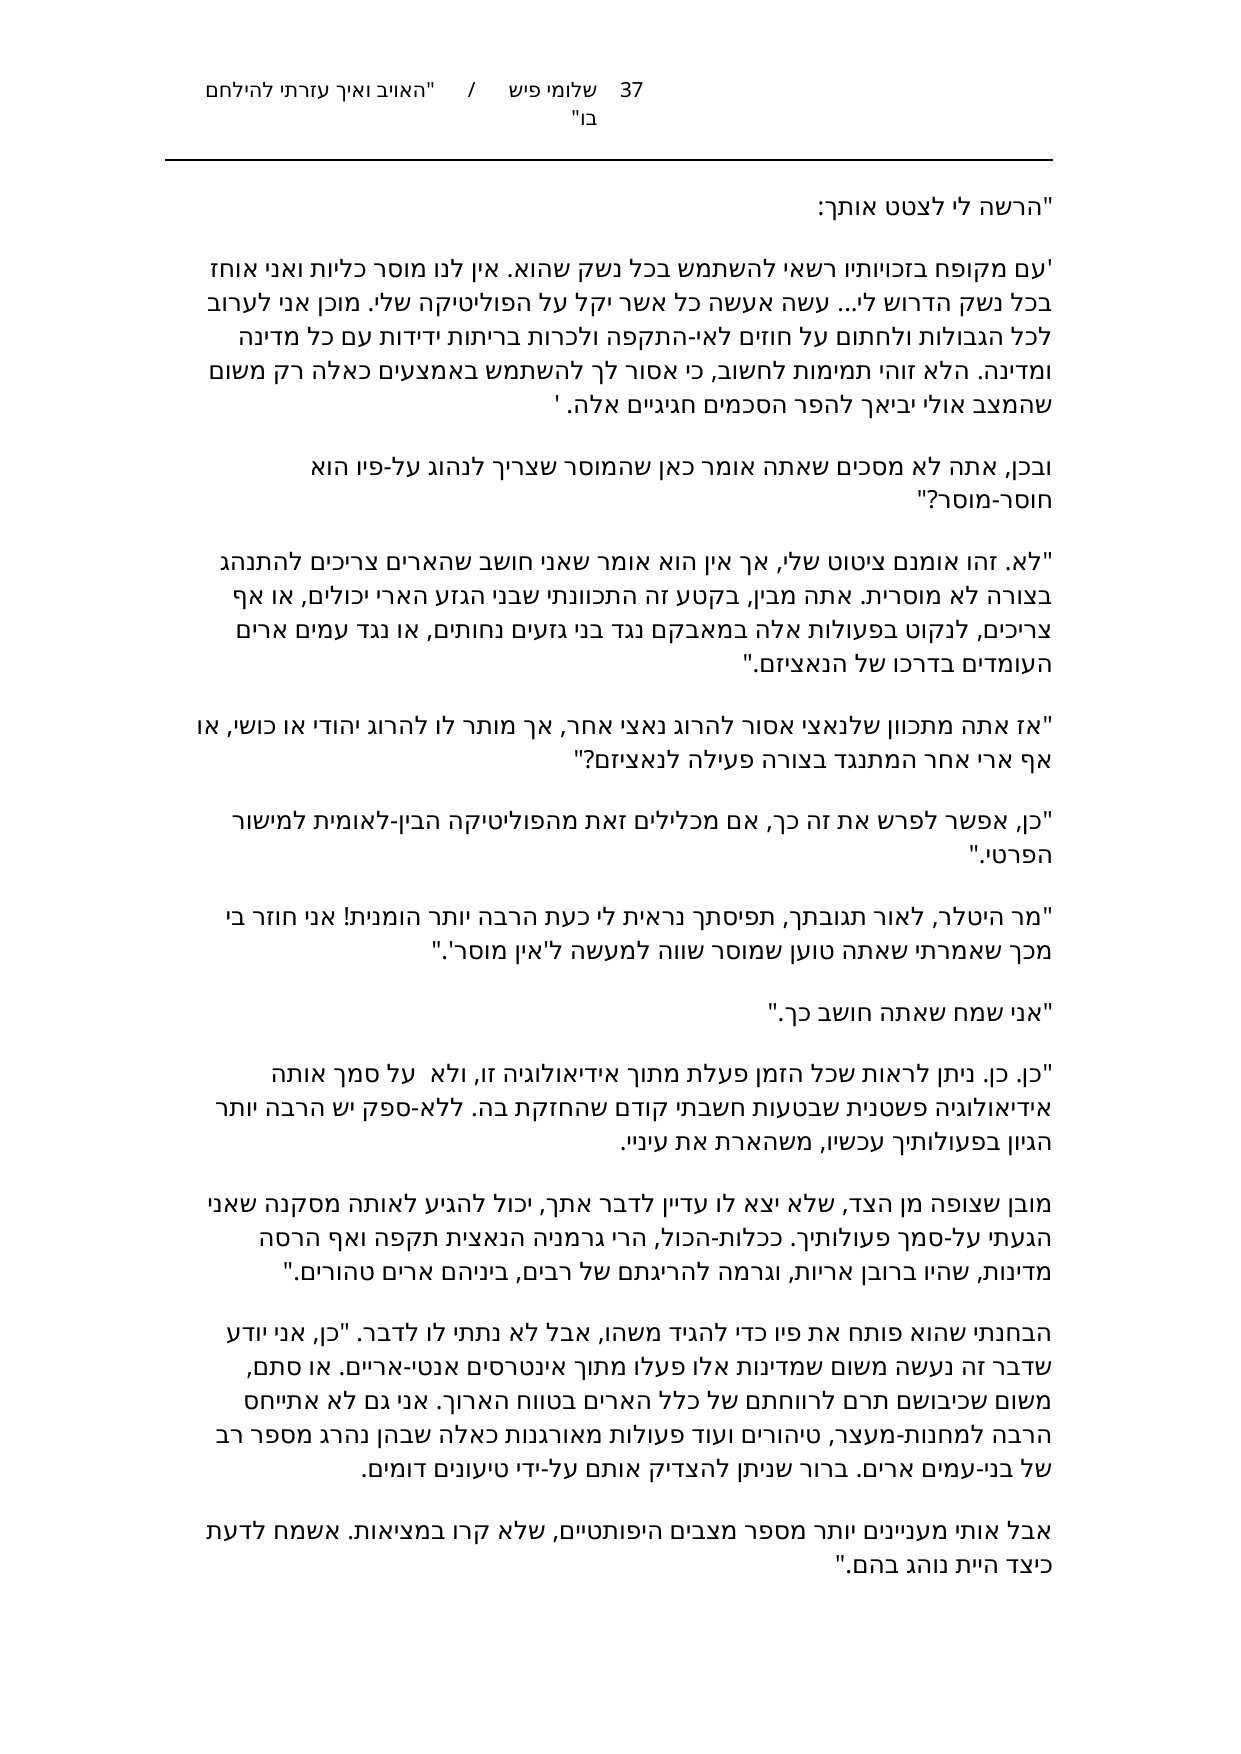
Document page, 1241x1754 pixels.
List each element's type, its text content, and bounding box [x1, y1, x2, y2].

text "כן, אפשר לפרש את זה כך, אם מכלילים זאת מהפוליטיקה הבין-לאומית למישור הפרטי." [187, 803, 1053, 871]
text 'עם מקופח בזכויותיו רשאי להשתמש בכל נשק שהוא. אין לנו מוסר כליות ואני אוחז בכל נשק הדרוש לי... עשה אעשה כל אשר יקל על הפוליטיקה שלי. מוכן אני לערוב לכל הגבולות ולחתום על חוזים לאי-התקפה ולכרות בריתות ידידות עם כל מדינה ומדינה. הלא זוהי תמימות לחשוב, כי אסור לך להשתמש באמצעים כאלה רק משום שהמצב אולי יביאך להפר הסכמים חגיגיים אלה. ' [187, 251, 1053, 420]
text "כן. כן. ניתן לראות שכל הזמן פעלת מתוך אידיאולוגיה זו, ולא על סמך אותה אידיאולוגיה פשטנית שבטעות חשבתי קודם שהחזקת בה. ללא-ספק יש הרבה יותר הגיון בפעולותיך עכשיו, משהארת את עיניי. [187, 1056, 1053, 1158]
text הבחנתי שהוא פותח את פיו כדי להגיד משהו, אבל לא נתתי לו לדבר. "כן, אני יודע שדבר זה נעשה משום שמדינות אלו פעלו מתוך אינטרסים אנטי-אריים. או סתם, משום שכיבושם תרם לרווחתם של כלל הארים בטווח הארוך. אני גם לא אתייחס הרבה למחנות-מעצר, טיהורים ועוד פעולות מאורגנות כאלה שבהן נהרג מספר רב של בני-עמים ארים. ברור שניתן להצדיק אותם על-ידי טיעונים דומים. [187, 1315, 1053, 1485]
text מובן שצופה מן הצד, שלא יצא לו עדיין לדבר אתך, יכול להגיע לאותה מסקנה שאני הגעתי על-סמך פעולותיך. ככלות-הכול, הרי גרמניה הנאצית תקפה ואף הרסה מדינות, שהיו ברובן אריות, וגרמה להריגתם של רבים, ביניהם ארים טהורים." [187, 1185, 1053, 1287]
text "אני שמח שאתה חושב כך." [187, 994, 1053, 1028]
text "אז אתה מתכוון שלנאצי אסור להרוג נאצי אחר, אך מותר לו להרוג יהודי או כושי, או אף ארי אחר המתנגד בצורה פעילה לנאציזם?" [187, 707, 1053, 775]
text "הרשה לי לצטט אותך: [187, 189, 1053, 223]
text ובכן, אתה לא מסכים שאתה אומר כאן שהמוסר שצריך לנהוג על-פיו הוא חוסר-מוסר?" [187, 448, 1053, 516]
text "מר היטלר, לאור תגובתך, תפיסתך נראית לי כעת הרבה יותר הומנית! אני חוזר בי מכך שאמרתי שאתה טוען שמוסר שווה למעשה ל'אין מוסר'." [187, 898, 1053, 966]
text "לא. זהו אומנם ציטוט שלי, אך אין הוא אומר שאני חושב שהארים צריכים להתנהג בצורה לא מוסרית. אתה מבין, בקטע זה התכוונתי שבני הגזע הארי יכולים, או אף צריכים, לנקוט בפעולות אלה במאבקם נגד בני גזעים נחותים, או נגד עמים ארים העומדים בדרכו של הנאציזם." [187, 544, 1053, 679]
text אבל אותי מעניינים יותר מספר מצבים היפותטיים, שלא קרו במציאות. אשמח לדעת כיצד היית נוהג בהם." [187, 1512, 1053, 1580]
